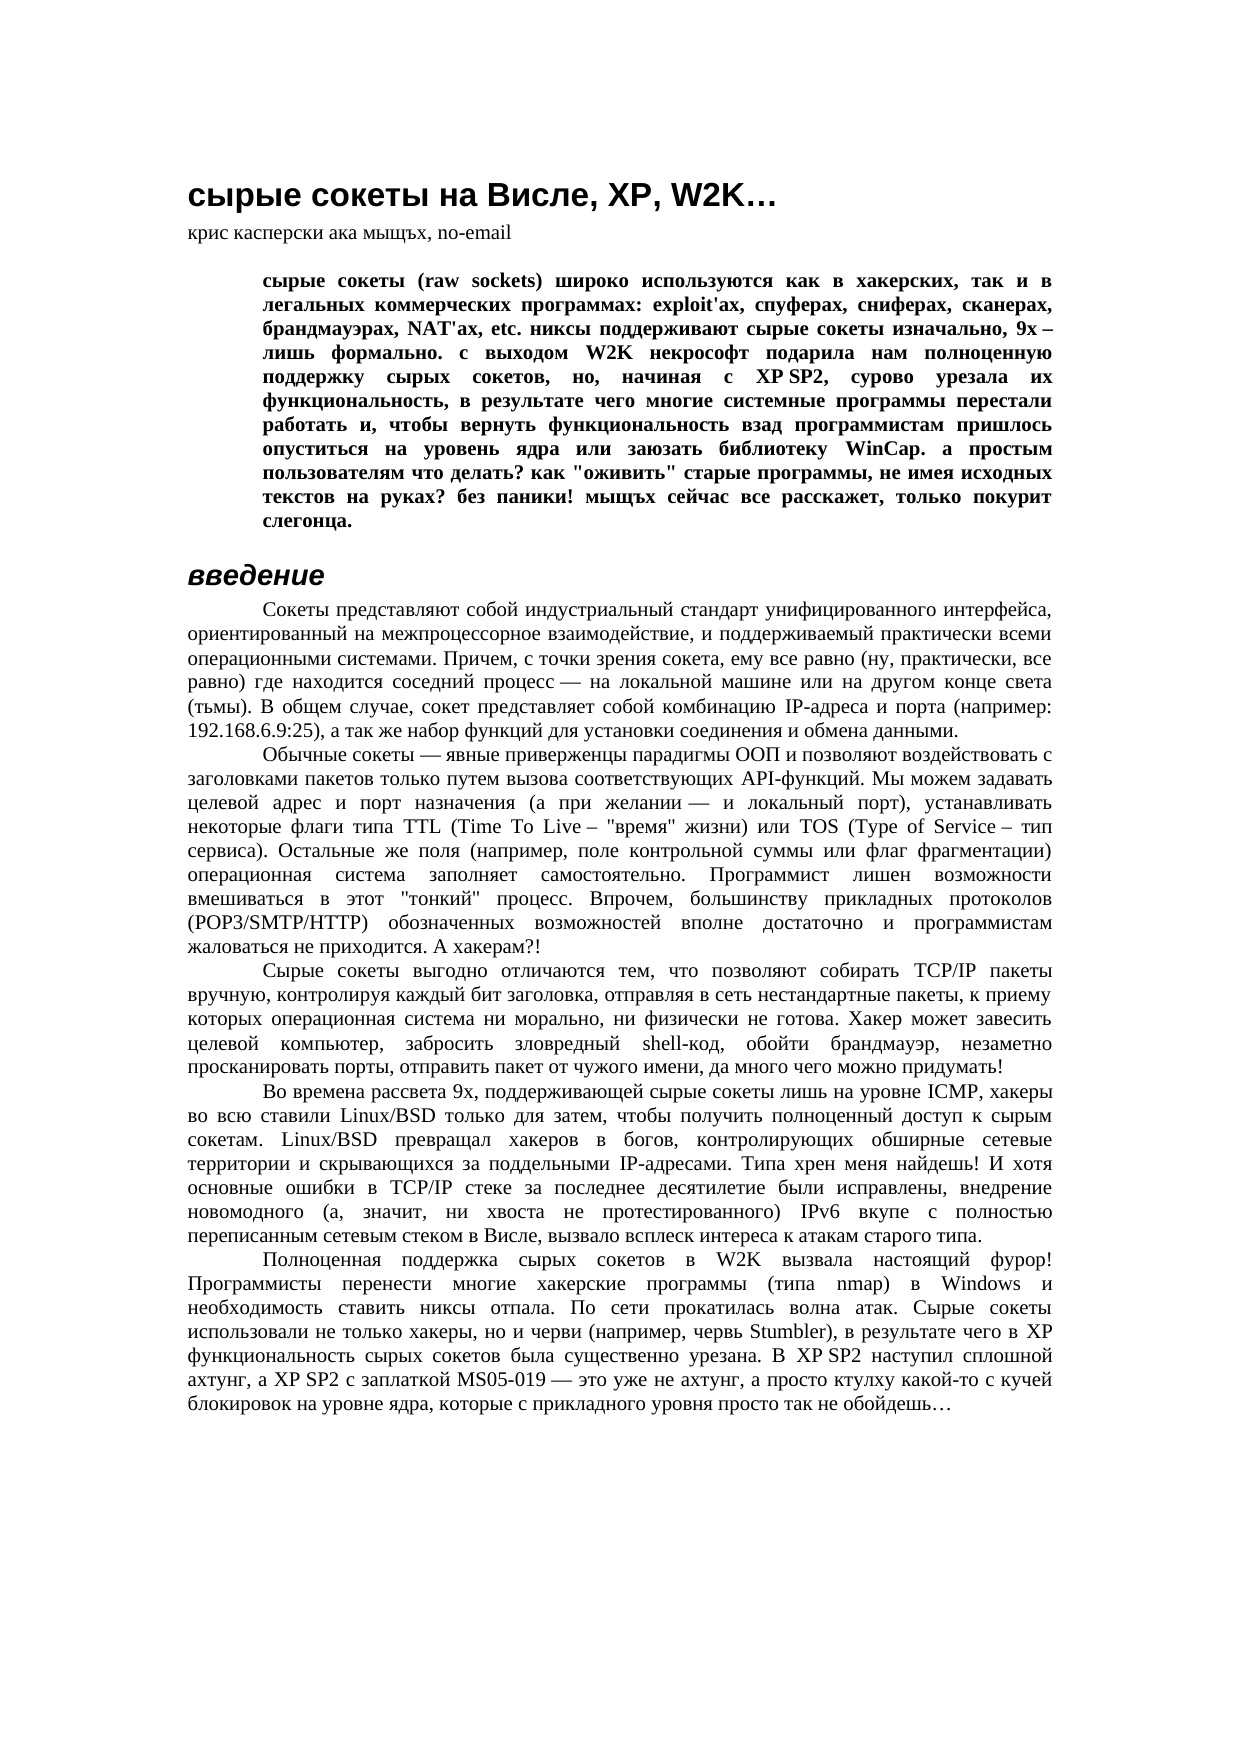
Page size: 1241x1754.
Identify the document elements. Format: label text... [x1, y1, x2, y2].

text Сырые сокеты выгодно отличаются тем, что позволяют собирать TCP/IP пакеты вручную, контролируя каждый бит заголовка, отправляя в сеть нестандартные пакеты, к приему которых операционная система ни морально, ни физически не готова. Хакер может завесить целевой компьютер, забросить зловредный shell-код, обойти брандмауэр, незаметно просканировать порты, отправить пакет от чужого имени, да много чего можно придумать! [187, 958, 1053, 1078]
text Во времена рассвета 9x, поддерживающей сырые сокеты лишь на уровне ICMP, хакеры во всю ставили Linux/BSD только для затем, чтобы получить полноценный доступ к сырым сокетам. Linux/BSD превращал хакеров в богов, контролирующих обширные сетевые территории и скрывающихся за поддельными IP-адресами. Типа хрен меня найдешь! И хотя основные ошибки в TCP/IP стеке за последнее десятилетие были исправлены, внедрение новомодного (а, значит, ни хвоста не протестированного) IPv6 вкупе с полностью переписанным сетевым стеком в Висле, вызвало всплеск интереса к атакам старого типа. [187, 1078, 1053, 1247]
text Полноценная поддержка сырых сокетов в W2K вызвала настоящий фурор! Программисты перенести многие хакерские программы (типа nmap) в Windows и необходимость ставить никсы отпала. По сети прокатилась волна атак. Сырые сокеты использовали не только хакеры, но и черви (например, червь Stumbler), в результате чего в XP функциональность сырых сокетов была существенно урезана. В XP SP2 наступил сплошной ахтунг, а XP SP2 с заплаткой MS05-019 — это уже не ахтунг, а просто ктулху какой-то с кучей блокировок на уровне ядра, которые с прикладного уровня просто так не обойдешь… [187, 1247, 1053, 1415]
text Обычные сокеты — явные приверженцы парадигмы ООП и позволяют воздействовать с заголовками пакетов только путем вызова соответствующих API-функций. Мы можем задавать целевой адрес и порт назначения (а при желании — и локальный порт), устанавливать некоторые флаги типа TTL (Time To Live – "время" жизни) или TOS (Type of Service – тип сервиса). Остальные же поля (например, поле контрольной суммы или флаг фрагментации) операционная система заполняет самостоятельно. Программист лишен возможности вмешиваться в этот "тонкий" процесс. Впрочем, большинству прикладных протоколов (POP3/SMTP/HTTP) обозначенных возможностей вполне достаточно и программистам жаловаться не приходится. А хакерам?! [187, 742, 1053, 958]
text крис касперски ака мыщъх, no-email [187, 220, 1053, 244]
text сырые сокеты (raw sockets) широко используются как в хакерских, так и в легальных коммерческих программах: exploit'ах, спуферах, сниферах, сканерах, брандмауэрах, NAT'ах, etc. никсы поддерживают сырые сокеты изначально, 9x – лишь формально. с выходом W2K некрософт подарила нам полноценную поддержку сырых сокетов, но, начиная с XP SP2, сурово урезала их функциональность, в результате чего многие системные программы перестали работать и, чтобы вернуть функциональность взад программистам пришлось опуститься на уровень ядра или заюзать библиотеку WinCap. а простым пользователям что делать? как "оживить" старые программы, не имея исходных текстов на руках? без паники! мыщъх сейчас все расскажет, только покурит слегонца. [262, 268, 1053, 532]
subtitle сырые сокеты на Висле, XP, W2K… [187, 175, 1053, 213]
text Сокеты представляют собой индустриальный стандарт унифицированного интерфейса, ориентированный на межпроцессорное взаимодействие, и поддерживаемый практически всеми операционными системами. Причем, с точки зрения сокета, ему все равно (ну, практически, все равно) где находится соседний процесс — на локальной машине или на другом конце света (тьмы). В общем случае, сокет представляет собой комбинацию IP-адреса и порта (например: 192.168.6.9:25), а так же набор функций для установки соединения и обмена данными. [187, 597, 1053, 742]
subtitle введение [187, 557, 1053, 591]
